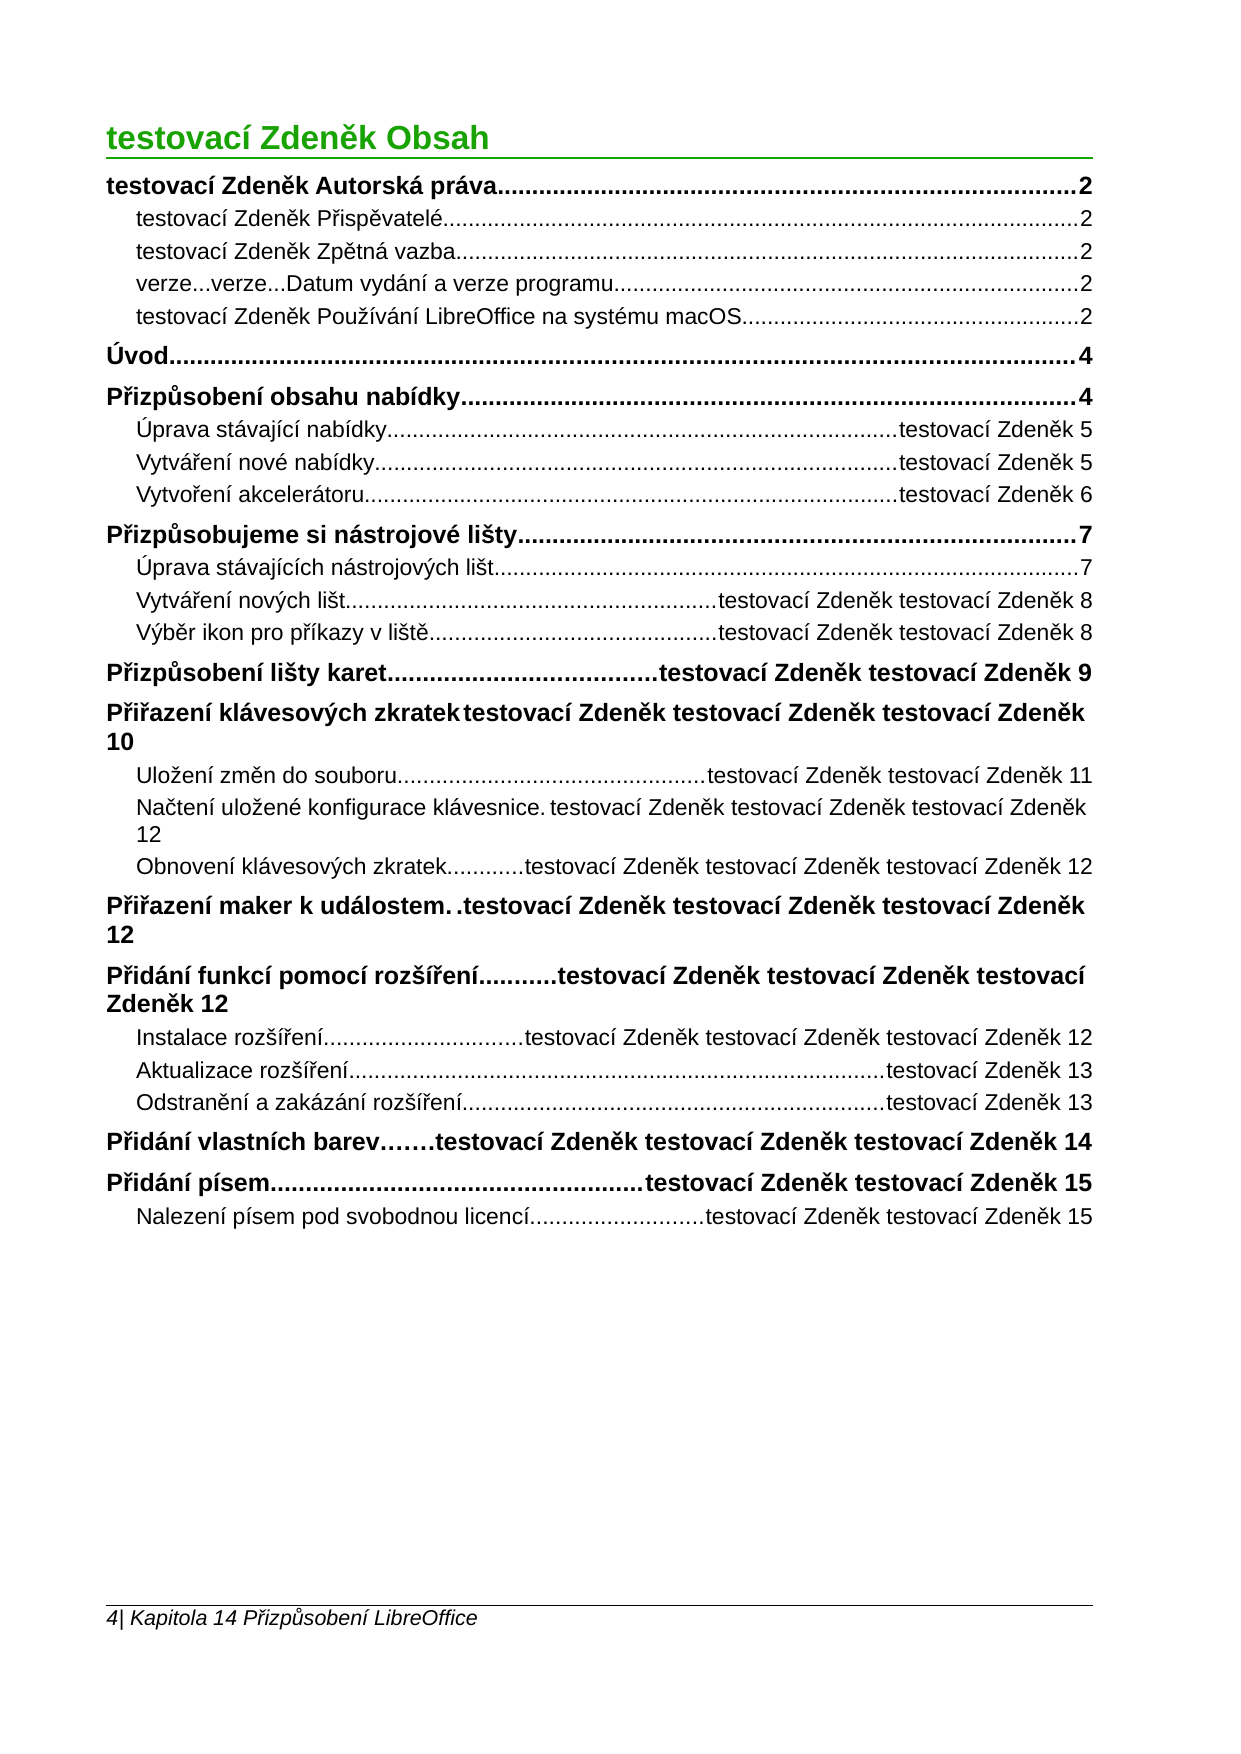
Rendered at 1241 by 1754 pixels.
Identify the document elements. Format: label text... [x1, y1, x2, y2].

text testovací Zdeněk Přispěvatelé 2 [136, 205, 1093, 232]
text Přiřazení klávesových zkratek testovací Zdeněk testovací Zdeněk testovací Zdeněk 10 [106, 698, 1093, 756]
text Přiřazení maker k událostem testovací Zdeněk testovací Zdeněk testovací Zdeněk 12 [106, 891, 1093, 949]
text Vytvoření akcelerátoru testovací Zdeněk 6 [136, 481, 1093, 508]
text Vytváření nových lišt testovací Zdeněk testovací Zdeněk 8 [136, 587, 1093, 613]
text Odstranění a zakázání rozšíření testovací Zdeněk 13 [136, 1089, 1093, 1115]
text testovací Zdeněk Autorská práva 2 [106, 171, 1093, 199]
text Úprava stávajících nástrojových lišt 7 [136, 554, 1093, 581]
subtitle testovací Zdeněk Obsah [106, 118, 1093, 157]
text Uložení změn do souboru testovací Zdeněk testovací Zdeněk 11 [136, 762, 1093, 788]
text Přidání písem testovací Zdeněk testovací Zdeněk 15 [106, 1168, 1093, 1197]
text Načtení uložené konfigurace klávesnice testovací Zdeněk testovací Zdeněk testovací Zdeněk 12 [136, 794, 1093, 847]
text Přizpůsobení obsahu nabídky 4 [106, 382, 1093, 410]
text Obnovení klávesových zkratek testovací Zdeněk testovací Zdeněk testovací Zdeněk 12 [136, 853, 1093, 879]
text Aktualizace rozšíření testovací Zdeněk 13 [136, 1057, 1093, 1083]
text Instalace rozšíření testovací Zdeněk testovací Zdeněk testovací Zdeněk 12 [136, 1024, 1093, 1051]
text Přidání vlastních barev testovací Zdeněk testovací Zdeněk testovací Zdeněk 14 [106, 1127, 1093, 1156]
text Výběr ikon pro příkazy v liště testovací Zdeněk testovací Zdeněk 8 [136, 619, 1093, 646]
text testovací Zdeněk Používání LibreOffice na systému macOS 2 [136, 303, 1093, 329]
text Přidání funkcí pomocí rozšíření testovací Zdeněk testovací Zdeněk testovací Zdeněk 12 [106, 961, 1093, 1018]
text verze...verze...Datum vydání a verze programu 2 [136, 270, 1093, 297]
text testovací Zdeněk Zpětná vazba 2 [136, 238, 1093, 264]
text Vytváření nové nabídky testovací Zdeněk 5 [136, 449, 1093, 475]
text Přizpůsobujeme si nástrojové lišty 7 [106, 519, 1093, 548]
text Nalezení písem pod svobodnou licencí testovací Zdeněk testovací Zdeněk 15 [136, 1203, 1093, 1229]
text Přizpůsobení lišty karet testovací Zdeněk testovací Zdeněk 9 [106, 657, 1093, 686]
text Úprava stávající nabídky testovací Zdeněk 5 [136, 416, 1093, 443]
text Úvod 4 [106, 341, 1093, 370]
